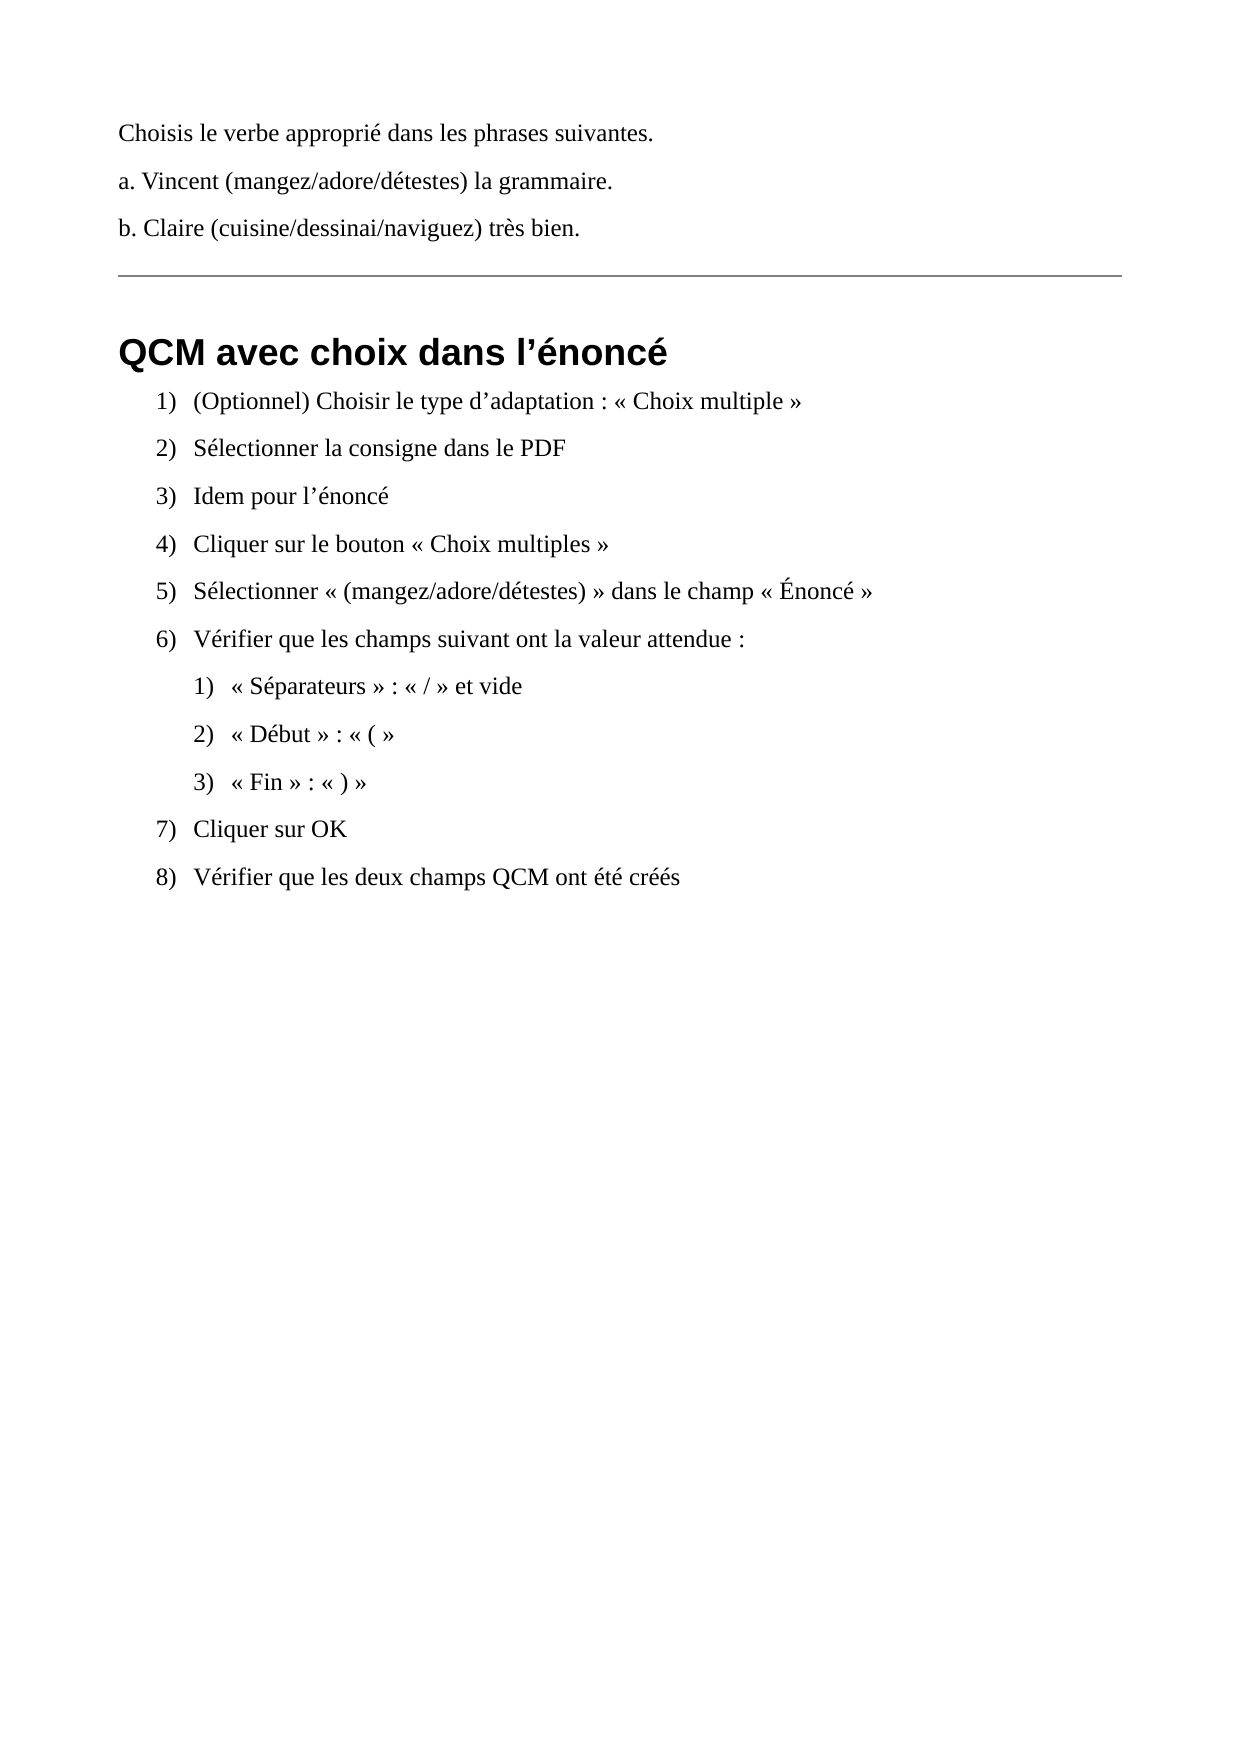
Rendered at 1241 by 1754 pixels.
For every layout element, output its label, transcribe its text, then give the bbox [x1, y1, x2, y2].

list Sélectionner « (mangez/adore/détestes) » dans le champ « Énoncé » [156, 576, 1122, 605]
list « Fin » : « ) » [193, 767, 1122, 795]
text a. Vincent (mangez/adore/détestes) la grammaire. [118, 166, 1122, 194]
subtitle QCM avec choix dans l’énoncé [118, 330, 1122, 373]
list « Début » : « ( » [193, 719, 1122, 748]
list Vérifier que les deux champs QCM ont été créés [156, 862, 1122, 891]
list (Optionnel) Choisir le type d’adaptation : « Choix multiple » [156, 386, 1122, 414]
text Choisis le verbe approprié dans les phrases suivantes. [118, 118, 1122, 147]
text b. Claire (cuisine/dessinai/naviguez) très bien. [118, 213, 1122, 242]
list Vérifier que les champs suivant ont la valeur attendue : [156, 624, 1122, 653]
list Sélectionner la consigne dans le PDF [156, 433, 1122, 462]
list Idem pour l’énoncé [156, 481, 1122, 510]
list Cliquer sur OK [156, 814, 1122, 843]
list Cliquer sur le bouton « Choix multiples » [156, 529, 1122, 557]
list « Séparateurs » : « / » et vide [193, 671, 1122, 700]
